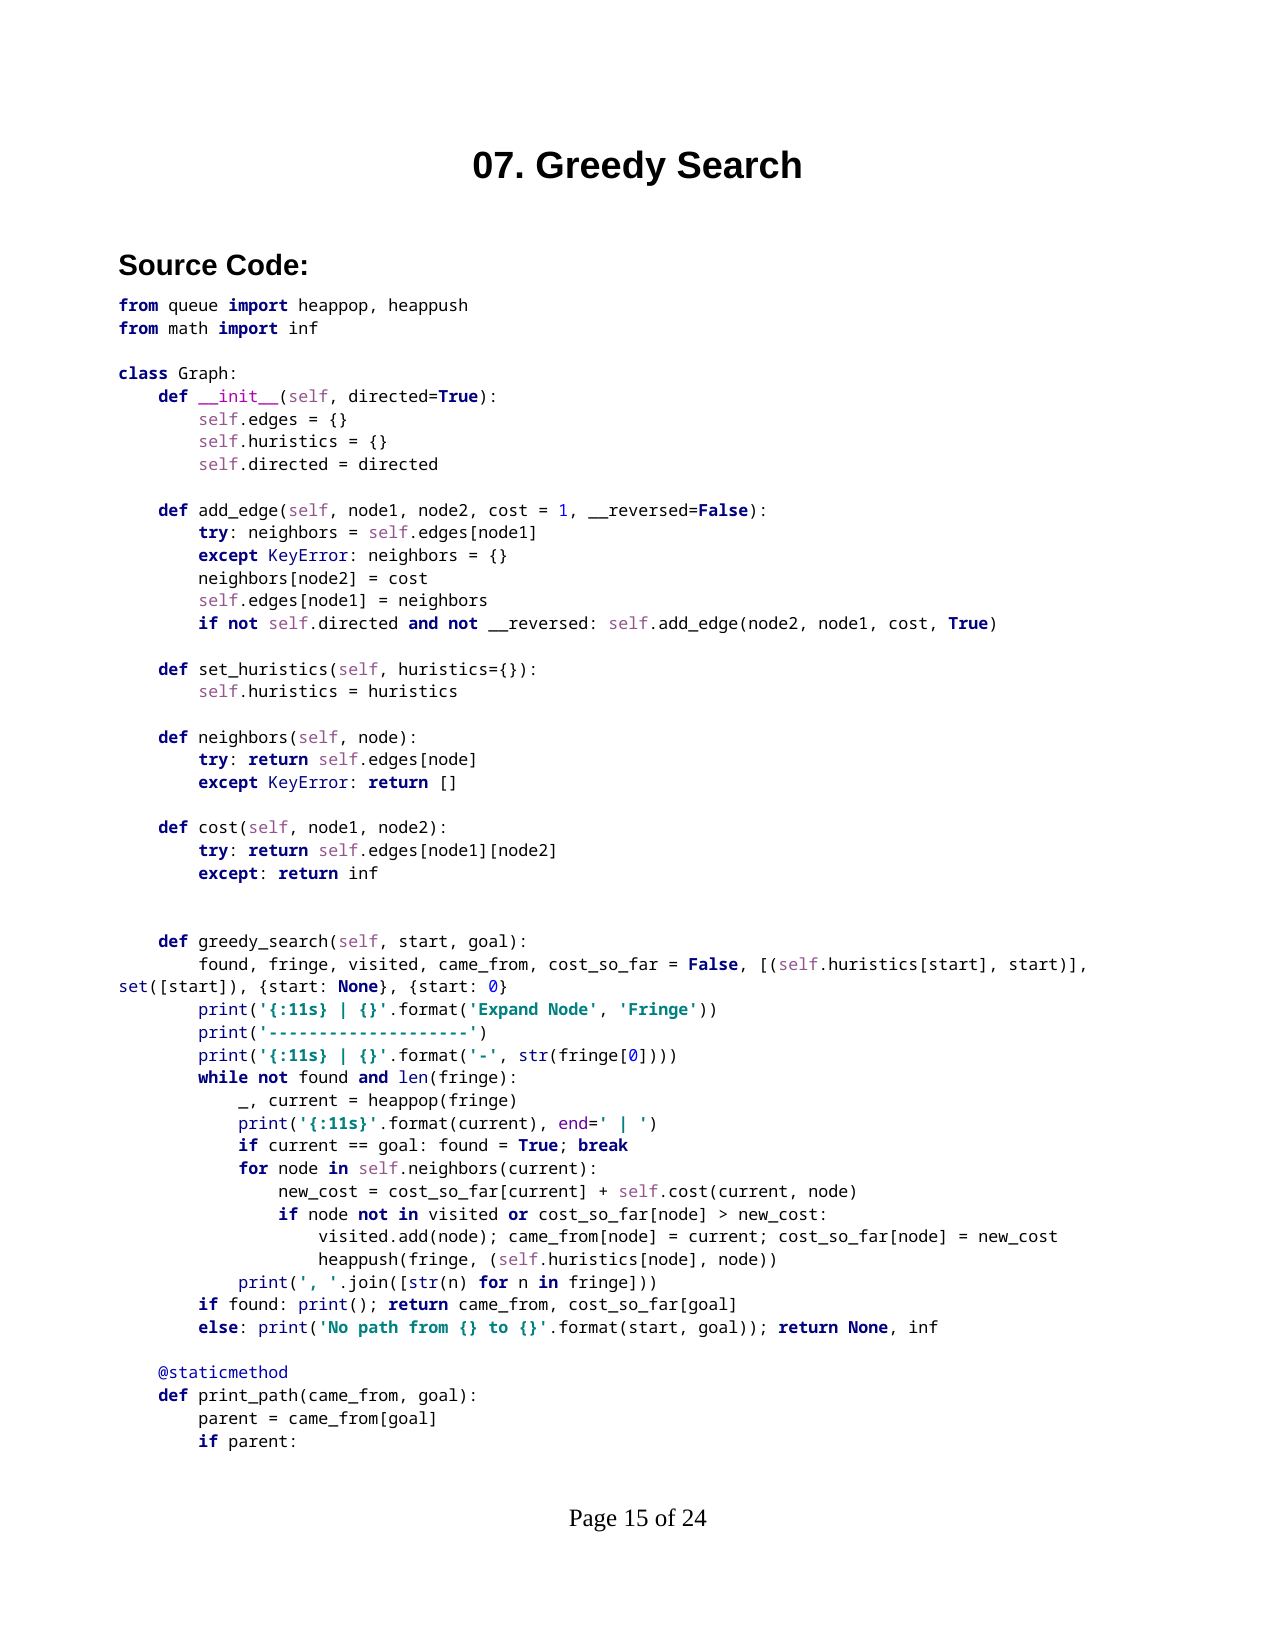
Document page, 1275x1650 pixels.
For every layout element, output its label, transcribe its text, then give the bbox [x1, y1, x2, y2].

text from queue import heappop, heappush from math import inf class Graph: def __init__(self, directed=True): self.edges = {} self.huristics = {} self.directed = directed def add_edge(self, node1, node2, cost = 1, __reversed=False): try: neighbors = self.edges[node1] except KeyError: neighbors = {} neighbors[node2] = cost self.edges[node1] = neighbors if not self.directed and not __reversed: self.add_edge(node2, node1, cost, True) def set_huristics(self, huristics={}): self.huristics = huristics def neighbors(self, node): try: return self.edges[node] except KeyError: return [] def cost(self, node1, node2): try: return self.edges[node1][node2] except: return inf def greedy_search(self, start, goal): found, fringe, visited, came_from, cost_so_far = False, [(self.huristics[start], start)], set([start]), {start: None}, {start: 0} print('{:11s} | {}'.format('Expand Node', 'Fringe')) print('--------------------') print('{:11s} | {}'.format('-', str(fringe[0]))) while not found and len(fringe): _, current = heappop(fringe) print('{:11s}'.format(current), end=' | ') if current == goal: found = True; break for node in self.neighbors(current): new_cost = cost_so_far[current] + self.cost(current, node) if node not in visited or cost_so_far[node] > new_cost: visited.add(node); came_from[node] = current; cost_so_far[node] = new_cost heappush(fringe, (self.huristics[node], node)) print(', '.join([str(n) for n in fringe])) if found: print(); return came_from, cost_so_far[goal] else: print('No path from {} to {}'.format(start, goal)); return None, inf @staticmethod def print_path(came_from, goal): parent = came_from[goal] if parent: [118, 294, 1157, 1452]
subtitle Source Code: [118, 214, 1157, 281]
subtitle 07. Greedy Search [118, 143, 1157, 187]
